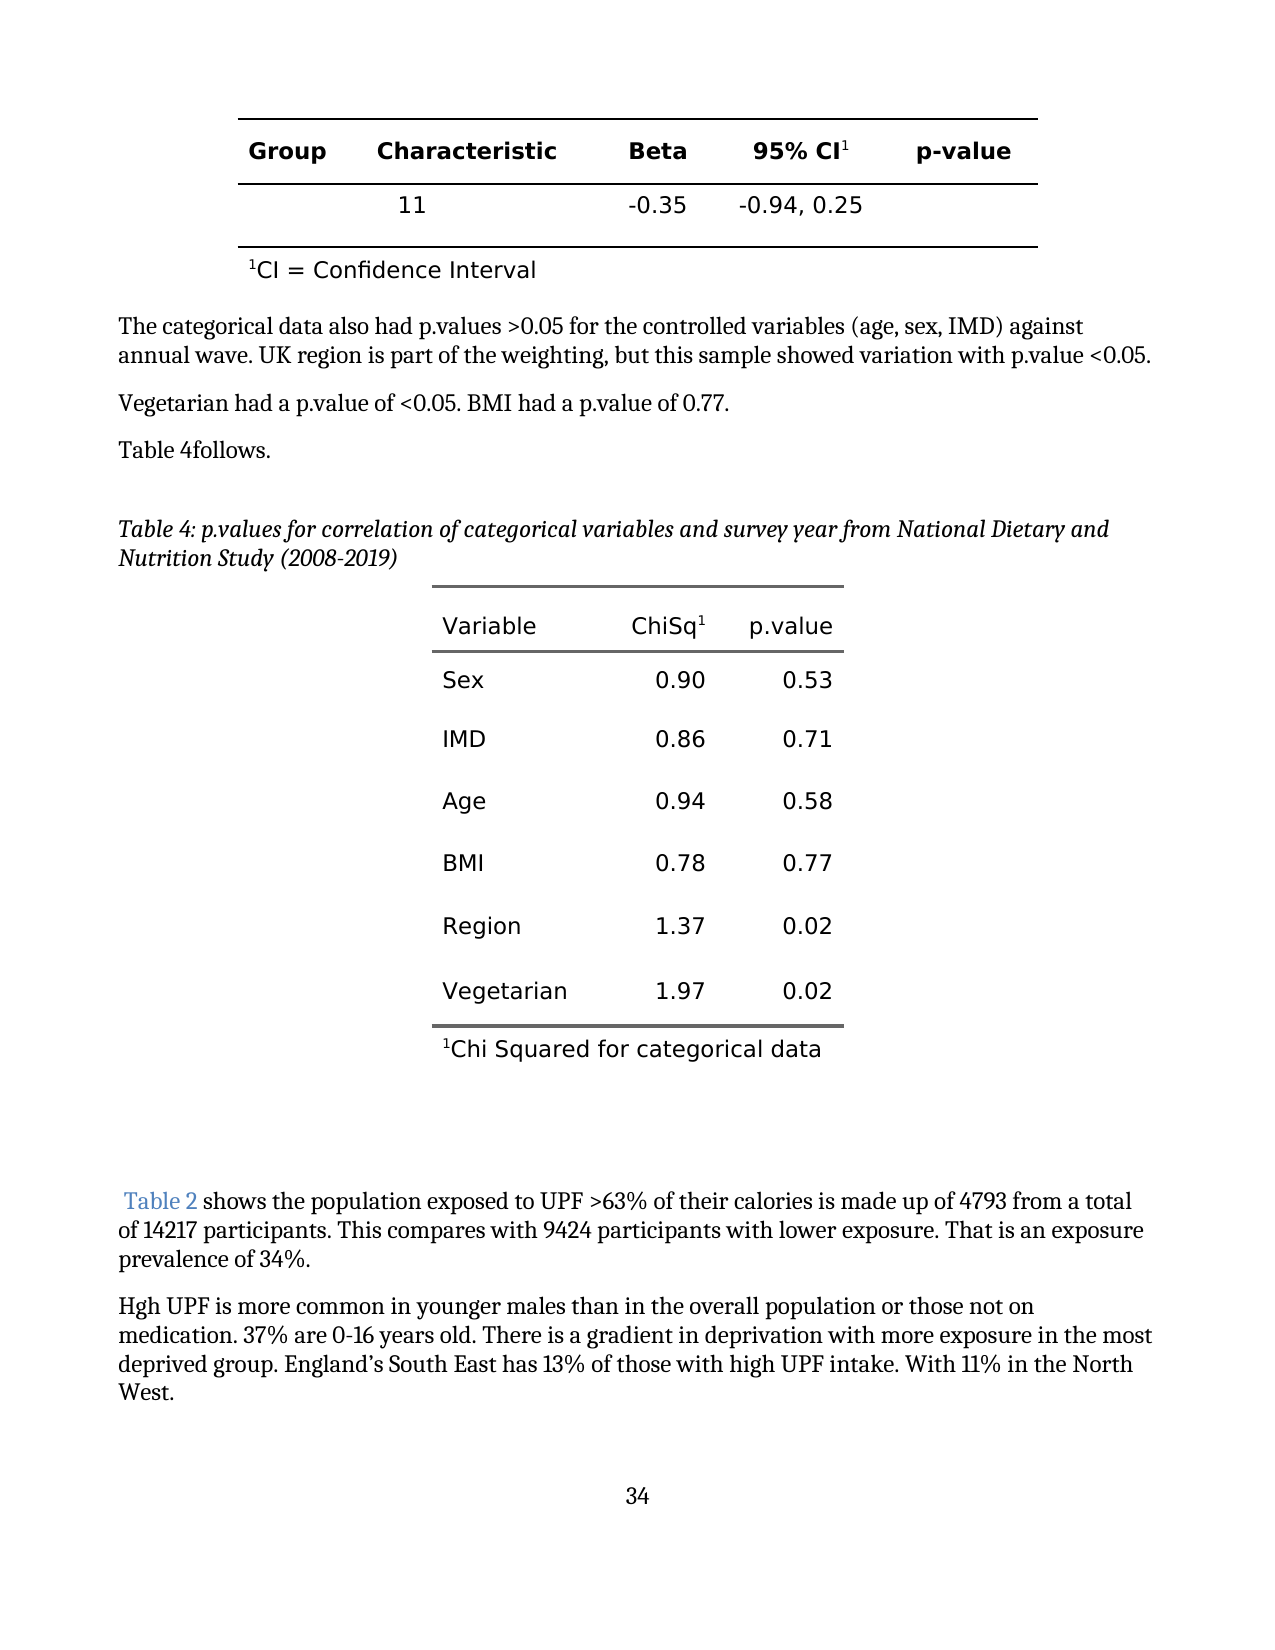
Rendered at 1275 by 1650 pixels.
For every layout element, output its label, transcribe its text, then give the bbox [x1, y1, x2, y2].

table_cell [890, 185, 1037, 246]
table_cell 0.02 [716, 894, 843, 959]
text Table 2 shows the population exposed to UPF >63% of their calories is made up of 4793 from a total of 14217 participants. This compares with 9424 participants with lower exposure. That is an exposure prevalence of 34%. [118, 1187, 1157, 1273]
text Table 4follows. [118, 436, 1157, 465]
table_cell [238, 185, 366, 246]
table_cell 0.90 [600, 653, 716, 710]
table_header p-value [890, 120, 1037, 183]
table_cell -0.94, 0.25 [712, 185, 890, 246]
table_header Beta [604, 120, 712, 183]
table_cell Region [432, 894, 600, 959]
table_header 95% CI1 [712, 120, 890, 183]
table_header p.value [716, 588, 843, 650]
table_cell 1.97 [600, 959, 716, 1024]
table_cell 1Chi Squared for categorical data [432, 1028, 843, 1073]
table_header Variable [432, 588, 600, 650]
table_cell -0.35 [604, 185, 712, 246]
table_cell 0.86 [600, 710, 716, 770]
table_cell 11 [366, 185, 603, 246]
table_cell 0.94 [600, 770, 716, 834]
text Hgh UPF is more common in younger males than in the overall population or those not on medication. 37% are 0-16 years old. There is a gradient in deprivation with more exposure in the most deprived group. England’s South East has 13% of those with high UPF intake. With 11% in the North West. [118, 1292, 1157, 1407]
table_header ChiSq1 [600, 588, 716, 650]
text The categorical data also had p.values >0.05 for the controlled variables (age, sex, IMD) against annual wave. UK region is part of the weighting, but this sample showed variation with p.value <0.05. [118, 312, 1157, 370]
table_cell Sex [432, 653, 600, 710]
text Vegetarian had a p.value of <0.05. BMI had a p.value of 0.77. [118, 388, 1157, 417]
text Table 4: p.values for correlation of categorical variables and survey year from National Dietary and Nutrition Study (2008-2019) [118, 515, 1157, 572]
table_cell 0.02 [716, 959, 843, 1024]
table_cell 0.78 [600, 834, 716, 894]
table_cell 0.58 [716, 770, 843, 834]
table_cell BMI [432, 834, 600, 894]
table_header Characteristic [366, 120, 603, 183]
table_cell 0.71 [716, 710, 843, 770]
table_cell 1CI = Confidence Interval [238, 248, 1037, 293]
table_cell Vegetarian [432, 959, 600, 1024]
table_cell IMD [432, 710, 600, 770]
table_cell 1.37 [600, 894, 716, 959]
table_header Group [238, 120, 366, 183]
table_cell 0.53 [716, 653, 843, 710]
table_cell 0.77 [716, 834, 843, 894]
table_cell Age [432, 770, 600, 834]
